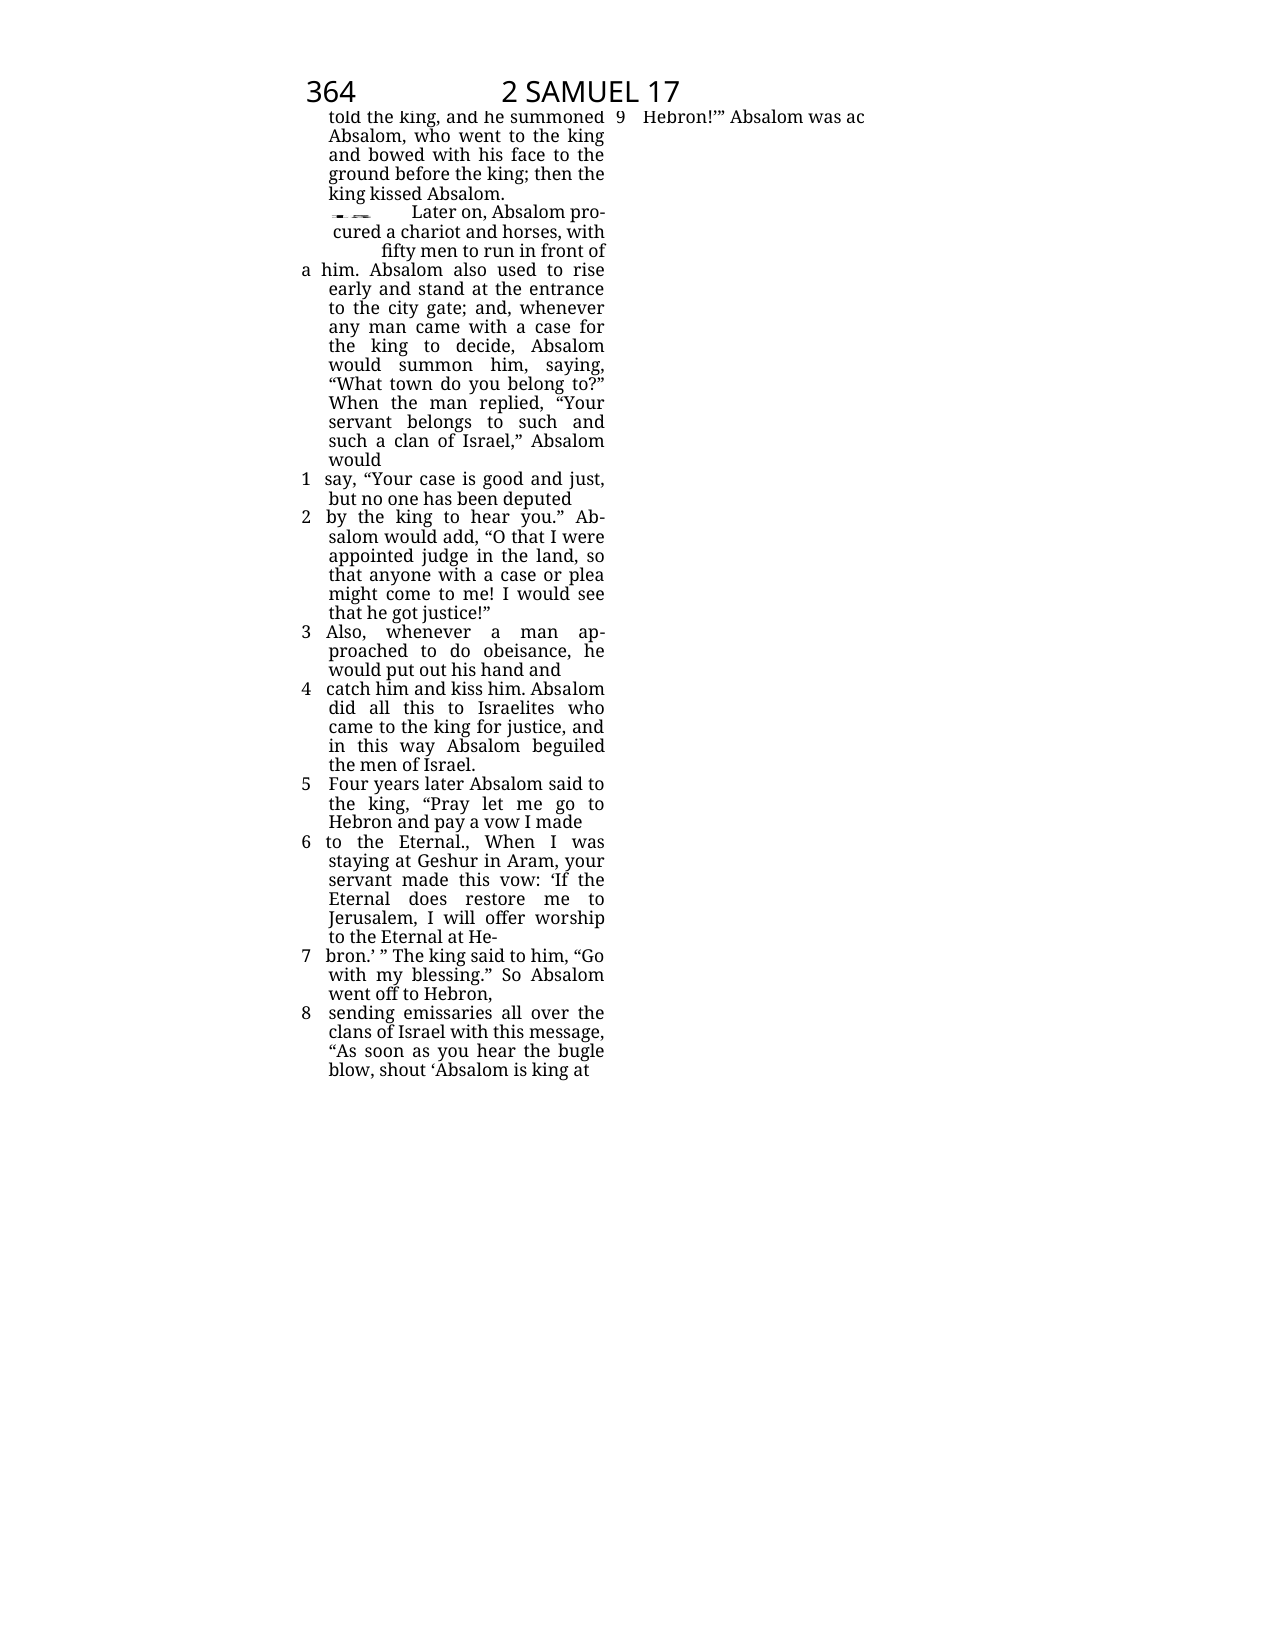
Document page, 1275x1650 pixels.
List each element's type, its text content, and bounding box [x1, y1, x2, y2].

text a him. Absalom also used to rise early and stand at the entrance to the city gate; and, whenever any man came with a case for the king to decide, Absalom would summon him, saying, “What town do you belong to?” When the man replied, “Your servant belongs to such and such a clan of Israel,” Absalom would [301, 261, 605, 471]
list catch him and kiss him. Absa­lom did all this to Israelites who came to the king for justice, and in this way Absalom be­guiled the men of Israel. [301, 680, 605, 776]
list Also, whenever a man ap­proached to do obeisance, he would put out his hand and [301, 623, 605, 680]
list bron.’ ” The king said to him, “Go with my blessing.” So Absalom went off to Hebron, [301, 947, 605, 1004]
list Four years later Absalom said to the king, “Pray let me go to Hebron and pay a vow I made [301, 776, 605, 833]
list to the Eternal., When I was staying at Geshur in Aram, your servant made this vow: ‘If the Eternal does restore me to Jerusalem, I will offer wor­ship to the Eternal at He- [301, 833, 605, 947]
list say, “Your case is good and just, but no one has been deputed [301, 471, 605, 509]
text told the king, and he summoned Absalom, who went to the king and bowed with his face to the ground before the king; then the king kissed Absalom. [328, 111, 605, 204]
text Later on, Absalom pro­cured a chariot and horses, with fifty men to run in front of [301, 204, 605, 261]
list Hebron!’” Absalom was ac­ [616, 108, 919, 127]
list by the king to hear you.” Ab­salom would add, “O that I were appointed judge in the land, so that anyone with a case or plea might come to me! I would see that he got justice!” [301, 509, 605, 623]
list sending emissaries all over the clans of Israel with this message, “As soon as you hear the bugle blow, shout ‘Absalom is king at [301, 1004, 605, 1081]
